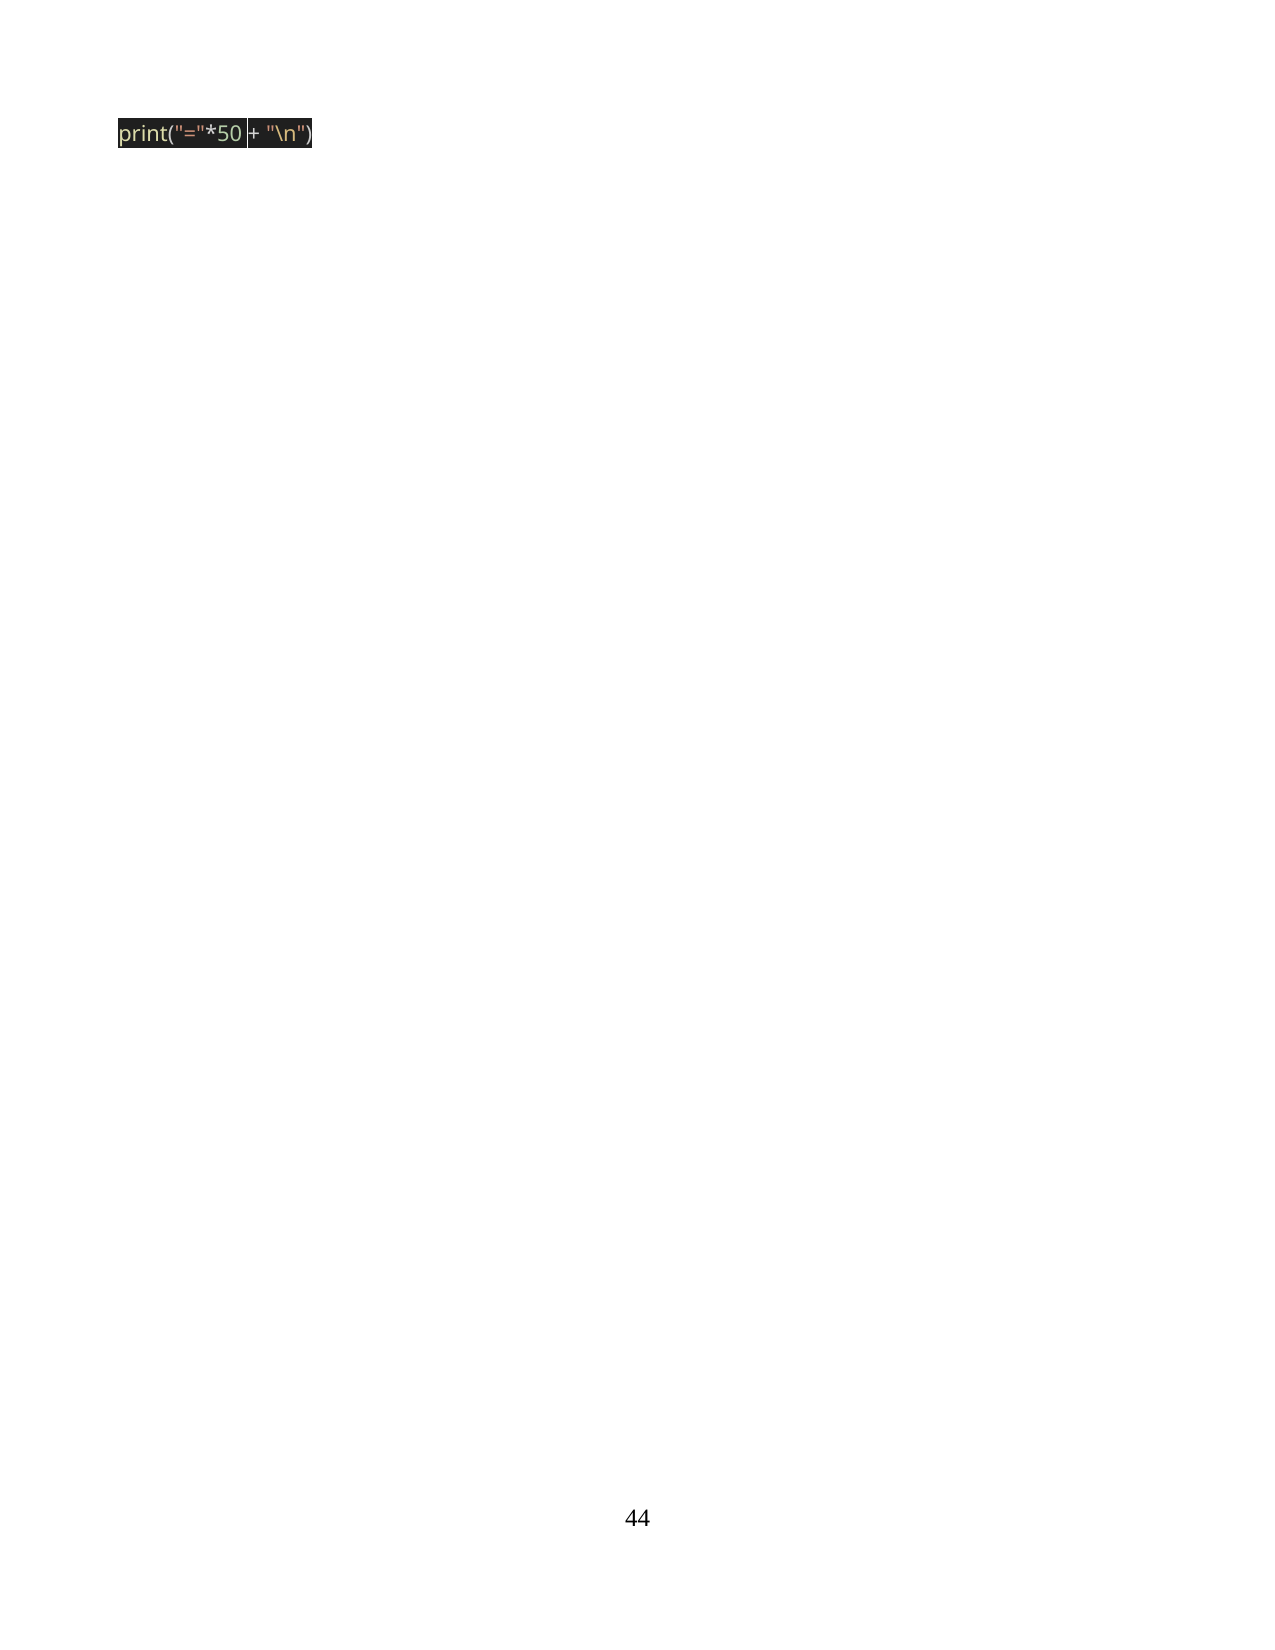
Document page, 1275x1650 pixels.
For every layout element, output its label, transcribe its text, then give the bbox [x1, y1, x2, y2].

text print("="*50 + "\n") [118, 118, 1157, 148]
